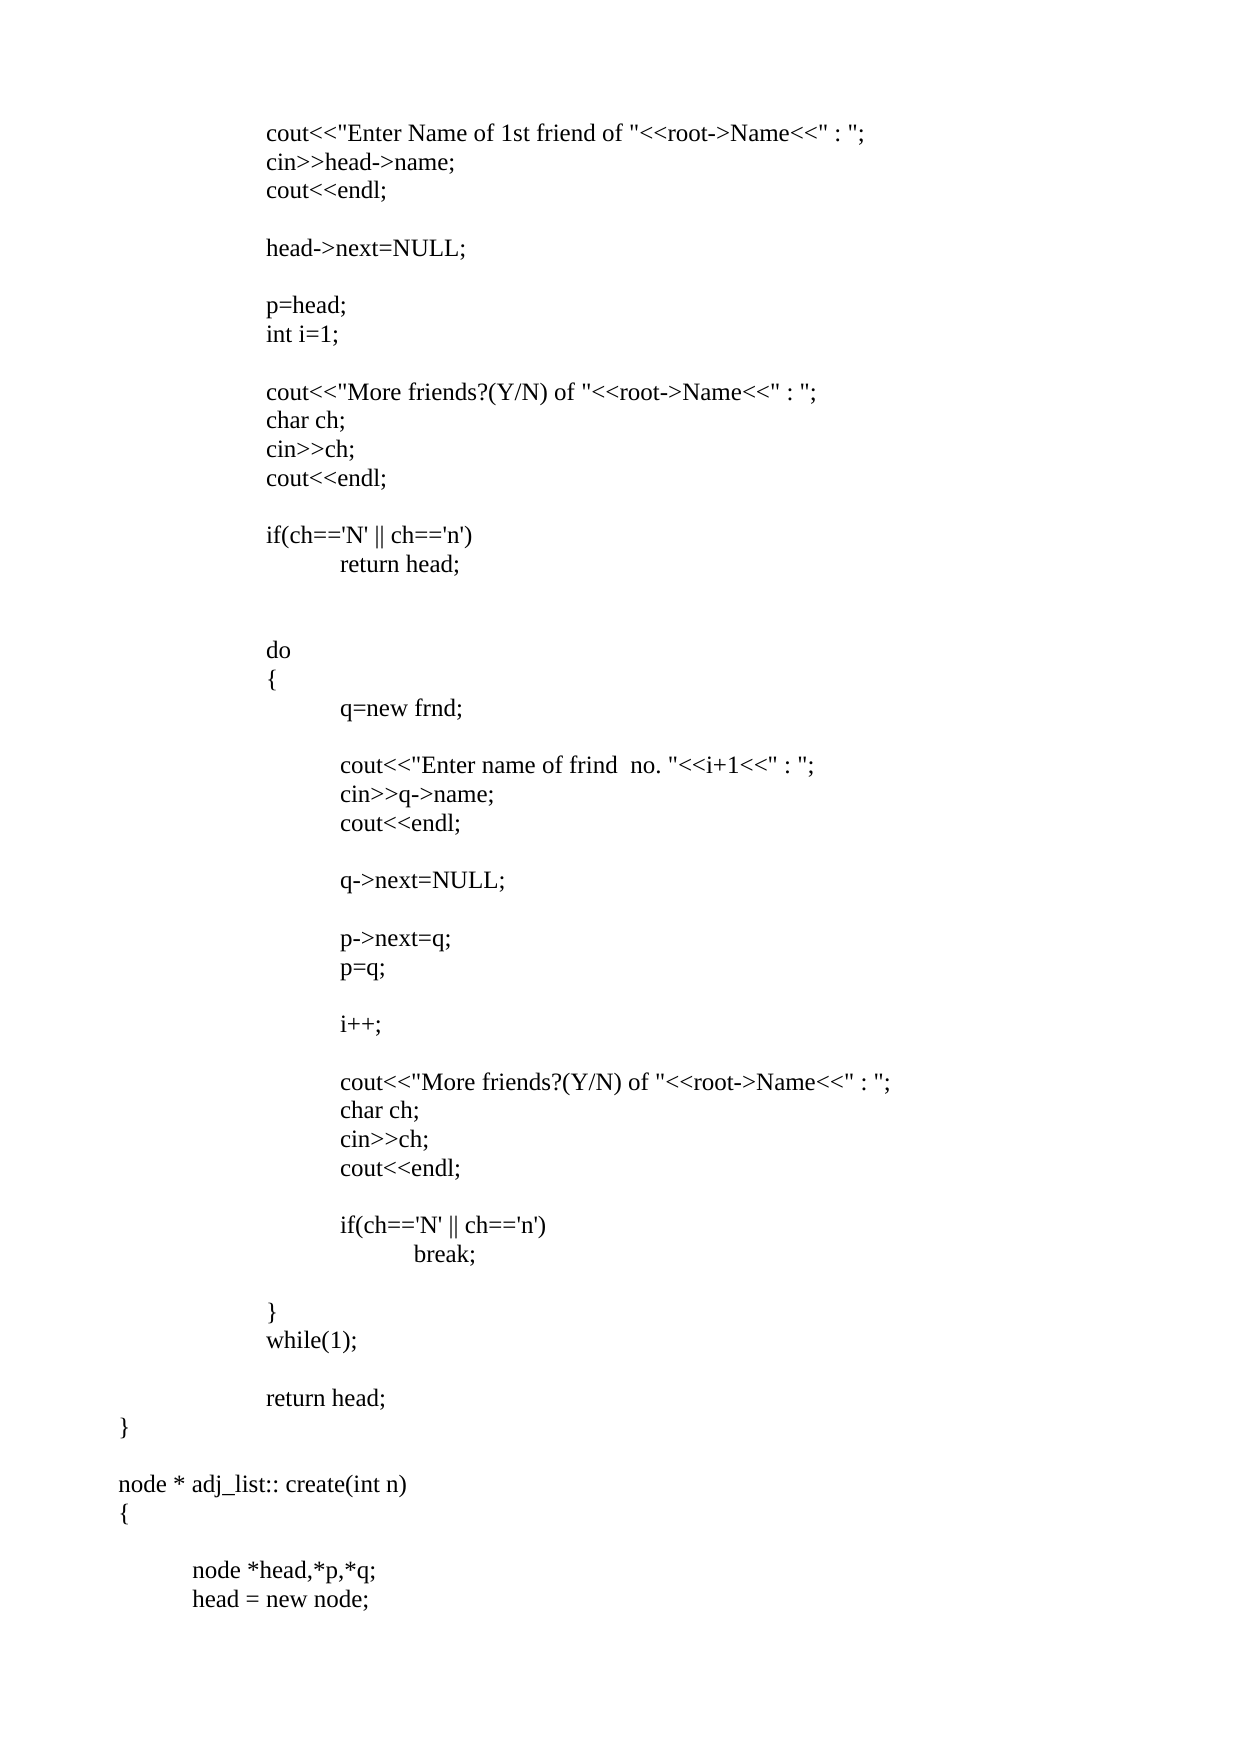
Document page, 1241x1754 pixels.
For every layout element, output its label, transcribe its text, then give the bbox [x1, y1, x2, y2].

text cout<<endl; [118, 176, 1122, 204]
text cin>>q->name; [118, 779, 1122, 808]
text p->next=q; [118, 923, 1122, 952]
text q->next=NULL; [118, 866, 1122, 894]
text node *head,*p,*q; [118, 1556, 1122, 1584]
text cin>>ch; [118, 434, 1122, 463]
text cout<<endl; [118, 808, 1122, 837]
text if(ch=='N' || ch=='n') [118, 521, 1122, 549]
text cin>>ch; [118, 1124, 1122, 1153]
text cout<<"Enter Name of 1st friend of "<<root->Name<<" : "; [118, 118, 1122, 147]
text char ch; [118, 406, 1122, 434]
text i++; [118, 1009, 1122, 1038]
text cout<<"More friends?(Y/N) of "<<root->Name<<" : "; [118, 377, 1122, 406]
text char ch; [118, 1096, 1122, 1124]
text } [118, 1412, 1122, 1441]
text cout<<endl; [118, 463, 1122, 492]
text if(ch=='N' || ch=='n') [118, 1211, 1122, 1239]
text head = new node; [118, 1584, 1122, 1613]
text break; [118, 1239, 1122, 1268]
text head->next=NULL; [118, 233, 1122, 262]
text node * adj_list:: create(int n) [118, 1469, 1122, 1498]
text cout<<"More friends?(Y/N) of "<<root->Name<<" : "; [118, 1067, 1122, 1096]
text return head; [118, 549, 1122, 578]
text while(1); [118, 1326, 1122, 1354]
text { [118, 1498, 1122, 1527]
text cin>>head->name; [118, 147, 1122, 176]
text int i=1; [118, 319, 1122, 348]
text do [118, 636, 1122, 664]
text cout<<"Enter name of frind no. "<<i+1<<" : "; [118, 751, 1122, 779]
text } [118, 1297, 1122, 1326]
text cout<<endl; [118, 1153, 1122, 1182]
text { [118, 664, 1122, 693]
text return head; [118, 1383, 1122, 1412]
text q=new frnd; [118, 693, 1122, 722]
text p=head; [118, 291, 1122, 319]
text p=q; [118, 952, 1122, 981]
